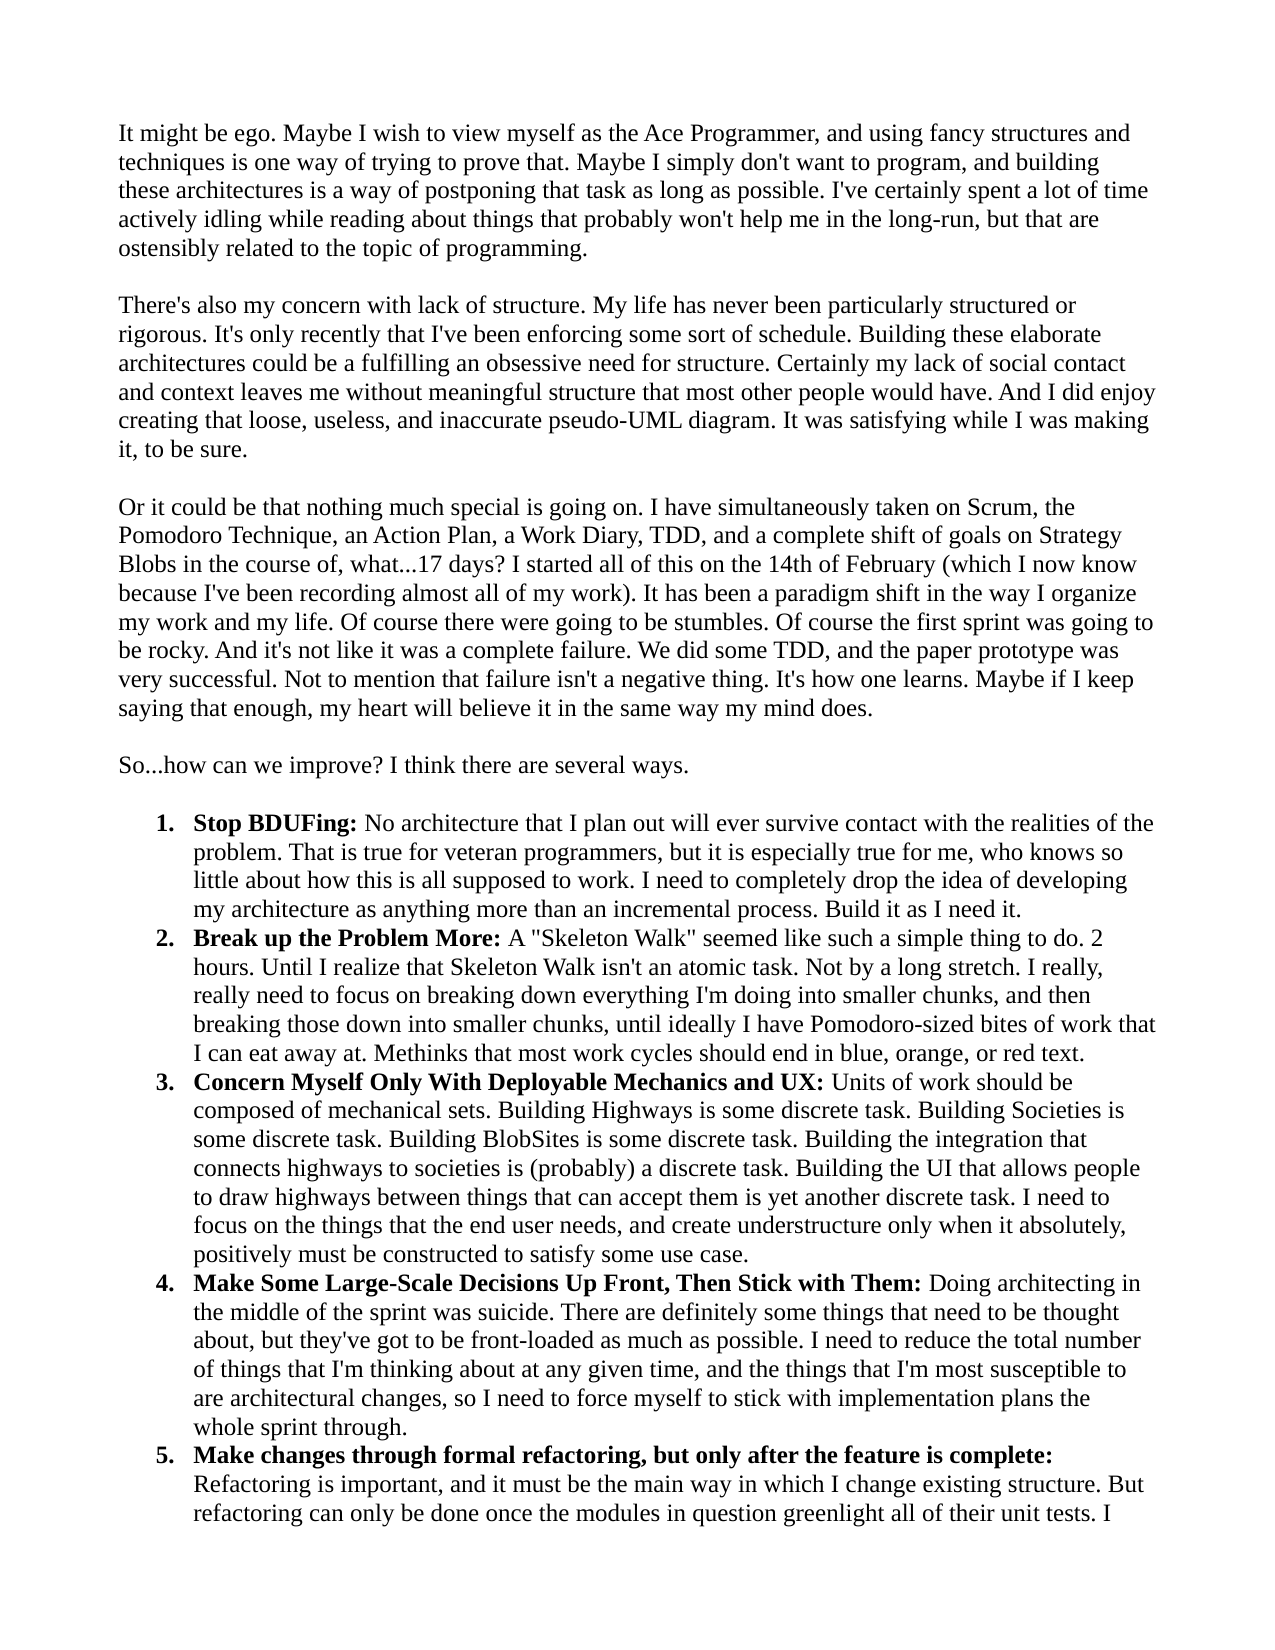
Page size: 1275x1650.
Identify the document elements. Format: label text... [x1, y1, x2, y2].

text Or it could be that nothing much special is going on. I have simultaneously taken on Scrum, the Pomodoro Technique, an Action Plan, a Work Diary, TDD, and a complete shift of goals on Strategy Blobs in the course of, what...17 days? I started all of this on the 14th of February (which I now know because I've been recording almost all of my work). It has been a paradigm shift in the way I organize my work and my life. Of course there were going to be stumbles. Of course the first sprint was going to be rocky. And it's not like it was a complete failure. We did some TDD, and the paper prototype was very successful. Not to mention that failure isn't a negative thing. It's how one learns. Maybe if I keep saying that enough, my heart will believe it in the same way my mind does. [118, 492, 1157, 722]
text It might be ego. Maybe I wish to view myself as the Ace Programmer, and using fancy structures and techniques is one way of trying to prove that. Maybe I simply don't want to program, and building these architectures is a way of postponing that task as long as possible. I've certainly spent a lot of time actively idling while reading about things that probably won't help me in the long-run, but that are ostensibly related to the topic of programming. [118, 118, 1157, 262]
list Break up the Problem More: A "Skeleton Walk" seemed like such a simple thing to do. 2 hours. Until I realize that Skeleton Walk isn't an atomic task. Not by a long stretch. I really, really need to focus on breaking down everything I'm doing into smaller chunks, and then breaking those down into smaller chunks, until ideally I have Pomodoro-sized bites of work that I can eat away at. Methinks that most work cycles should end in blue, orange, or red text. [156, 923, 1157, 1067]
list Make changes through formal refactoring, but only after the feature is complete: Refactoring is important, and it must be the main way in which I change existing structure. But refactoring can only be done once the modules in question greenlight all of their unit tests. I [156, 1441, 1157, 1527]
text So...how can we improve? I think there are several ways. [118, 751, 1157, 779]
list Make Some Large-Scale Decisions Up Front, Then Stick with Them: Doing architecting in the middle of the sprint was suicide. There are definitely some things that need to be thought about, but they've got to be front-loaded as much as possible. I need to reduce the total number of things that I'm thinking about at any given time, and the things that I'm most susceptible to are architectural changes, so I need to force myself to stick with implementation plans the whole sprint through. [156, 1268, 1157, 1441]
list Concern Myself Only With Deployable Mechanics and UX: Units of work should be composed of mechanical sets. Building Highways is some discrete task. Building Societies is some discrete task. Building BlobSites is some discrete task. Building the integration that connects highways to societies is (probably) a discrete task. Building the UI that allows people to draw highways between things that can accept them is yet another discrete task. I need to focus on the things that the end user needs, and create understructure only when it absolutely, positively must be constructed to satisfy some use case. [156, 1067, 1157, 1268]
text There's also my concern with lack of structure. My life has never been particularly structured or rigorous. It's only recently that I've been enforcing some sort of schedule. Building these elaborate architectures could be a fulfilling an obsessive need for structure. Certainly my lack of social contact and context leaves me without meaningful structure that most other people would have. And I did enjoy creating that loose, useless, and inaccurate pseudo-UML diagram. It was satisfying while I was making it, to be sure. [118, 291, 1157, 463]
list Stop BDUFing: No architecture that I plan out will ever survive contact with the realities of the problem. That is true for veteran programmers, but it is especially true for me, who knows so little about how this is all supposed to work. I need to completely drop the idea of developing my architecture as anything more than an incremental process. Build it as I need it. [156, 808, 1157, 923]
